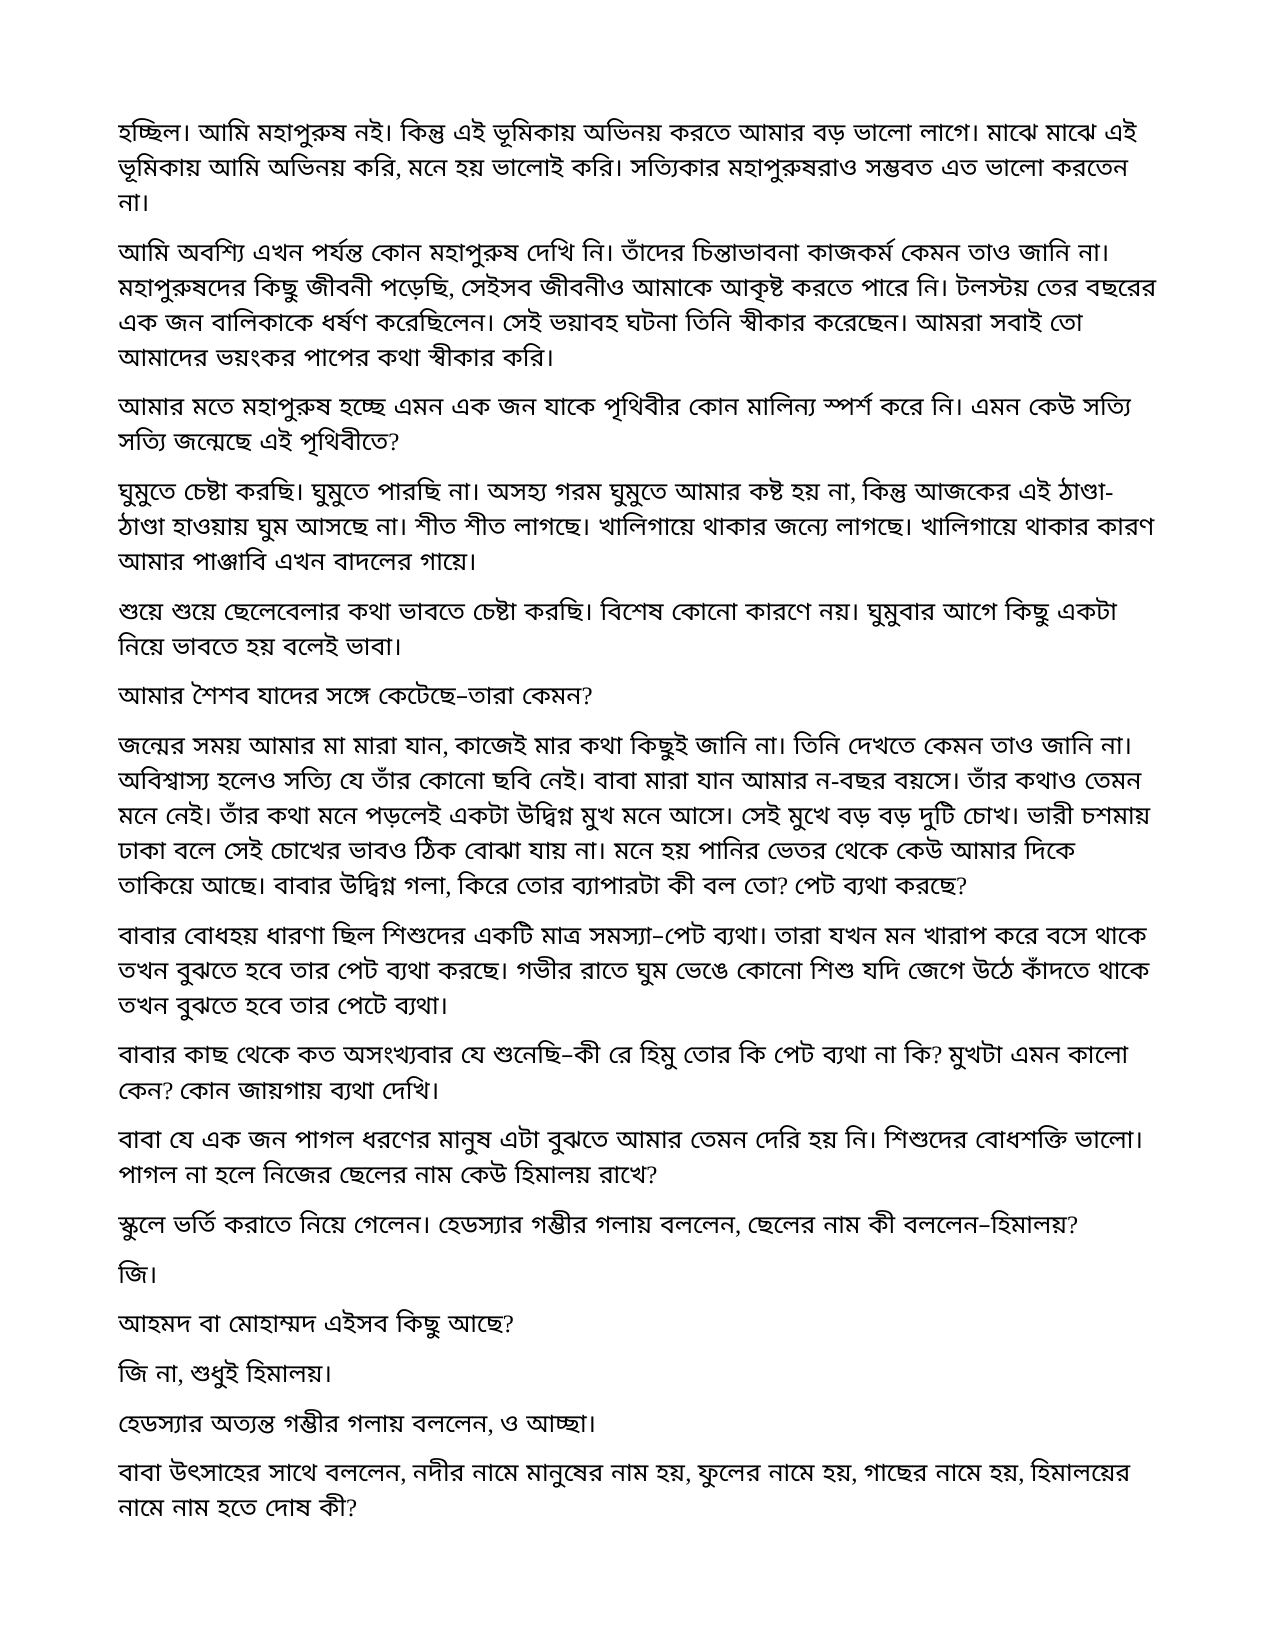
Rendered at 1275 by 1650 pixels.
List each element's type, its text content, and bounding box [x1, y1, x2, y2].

text জি। [118, 1260, 1157, 1289]
text আমি অবশ্যি এখন পর্যন্ত কোন মহাপুরুষ দেখি নি। তাঁদের চিন্তাভাবনা কাজকর্ম কেমন তাও জানি না। মহাপুরুষদের কিছু জীবনী পড়েছি, সেইসব জীবনীও আমাকে আকৃষ্ট করতে পারে নি। টলস্টয় তের বছরের এক জন বালিকাকে ধর্ষণ করেছিলেন। সেই ভয়াবহ ঘটনা তিনি স্বীকার করেছেন। আমরা সবাই তো আমাদের ভয়ংকর পাপের কথা স্বীকার করি। [118, 238, 1157, 372]
text আহমদ বা মোহাম্মদ এইসব কিছু আছে? [399, 1309, 1157, 1339]
text আমার মতে মহাপুরুষ হচ্ছে এমন এক জন যাকে পৃথিবীর কোন মালিন্য স্পর্শ করে নি। এমন কেউ সত্যি সত্যি জন্মেছে এই পৃথিবীতে? [118, 392, 1157, 457]
text জন্মের সময় আমার মা মারা যান, কাজেই মার কথা কিছুই জানি না। তিনি দেখতে কেমন তাও জানি না। অবিশ্বাস্য হলেও সত্যি যে তাঁর কোনো ছবি নেই। বাবা মারা যান আমার ন-বছর বয়সে। তাঁর কথাও তেমন মনে নেই। তাঁর কথা মনে পড়লেই একটা উদ্বিগ্ন মুখ মনে আসে। সেই মুখে বড় বড় দুটি চোখ। ভারী চশমায় ঢাকা বলে সেই চোখের ভাবও ঠিক বোঝা যায় না। মনে হয় পানির ভেতর থেকে কেউ আমার দিকে তাকিয়ে আছে। বাবার উদ্বিগ্ন গলা, কিরে তোর ব্যাপারটা কী বল তো? পেট ব্যথা করছে? [118, 731, 1157, 901]
text হেডস্যার অত্যন্ত গম্ভীর গলায় বললেন, ও আচ্ছা। [118, 1409, 1157, 1438]
text জি না, শুধুই হিমালয়। [118, 1359, 234, 1388]
text বাবা উৎসাহের সাথে বললেন, নদীর নামে মানুষের নাম হয়, ফুলের নামে হয়, গাছের নামে হয়, হিমালয়ের নামে নাম হতে দোষ কী? [118, 1458, 1157, 1523]
text বাবার কাছ থেকে কত অসংখ্যবার যে শুনেছি–কী রে হিমু তোর কি পেট ব্যথা না কি? মুখটা এমন কালো কেন? কোন জায়গায় ব্যথা দেখি। [118, 1041, 1157, 1105]
text আমার শৈশব যাদের সঙ্গে কেটেছে–তারা কেমন? [118, 681, 1157, 711]
text বাবা যে এক জন পাগল ধরণের মানুষ এটা বুঝতে আমার তেমন দেরি হয় নি। শিশুদের বোধশক্তি ভালো। পাগল না হলে নিজের ছেলের নাম কেউ হিমালয় রাখে? [118, 1125, 1157, 1190]
text ঘুমুতে চেষ্টা করছি। ঘুমুতে পারছি না। অসহ্য গরম ঘুমুতে আমার কষ্ট হয় না, কিন্তু আজকের এই ঠাণ্ডা- ঠাণ্ডা হাওয়ায় ঘুম আসছে না। শীত শীত লাগছে। খালিগায়ে থাকার জন্যে লাগছে। খালিগায়ে থাকার কারণ আমার পাঞ্জাবি এখন বাদলের গায়ে। [118, 477, 1157, 576]
text হচ্ছিল। আমি মহাপুরুষ নই। কিন্তু এই ভূমিকায় অভিনয় করতে আমার বড় ভালো লাগে। মাঝে মাঝে এই ভূমিকায় আমি অভিনয় করি, মনে হয় ভালোই করি। সত্যিকার মহাপুরুষরাও সম্ভবত এত ভালো করতেন না। [118, 118, 1157, 217]
text বাবার বোধহয় ধারণা ছিল শিশুদের একটি মাত্র সমস্যা–পেট ব্যথা। তারা যখন মন খারাপ করে বসে থাকে তখন বুঝতে হবে তার পেট ব্যথা করছে। গভীর রাতে ঘুম ভেঙে কোনো শিশু যদি জেগে উঠে কাঁদতে থাকে তখন বুঝতে হবে তার পেটে ব্যথা। [118, 921, 1157, 1020]
text স্কুলে ভর্তি করাতে নিয়ে গেলেন। হেডস্যার গম্ভীর গলায় বললেন, ছেলের নাম কী বললেন–হিমালয়? [118, 1210, 1157, 1239]
text আহমদ বা মোহাম্মদ এইসব কিছু আছে? [118, 1309, 435, 1339]
text জি না, শুধুই হিমালয়। [223, 1359, 1157, 1388]
text শুয়ে শুয়ে ছেলেবেলার কথা ভাবতে চেষ্টা করছি। বিশেষ কোনো কারণে নয়। ঘুমুবার আগে কিছু একটা নিয়ে ভাবতে হয় বলেই ভাবা। [118, 597, 1157, 661]
